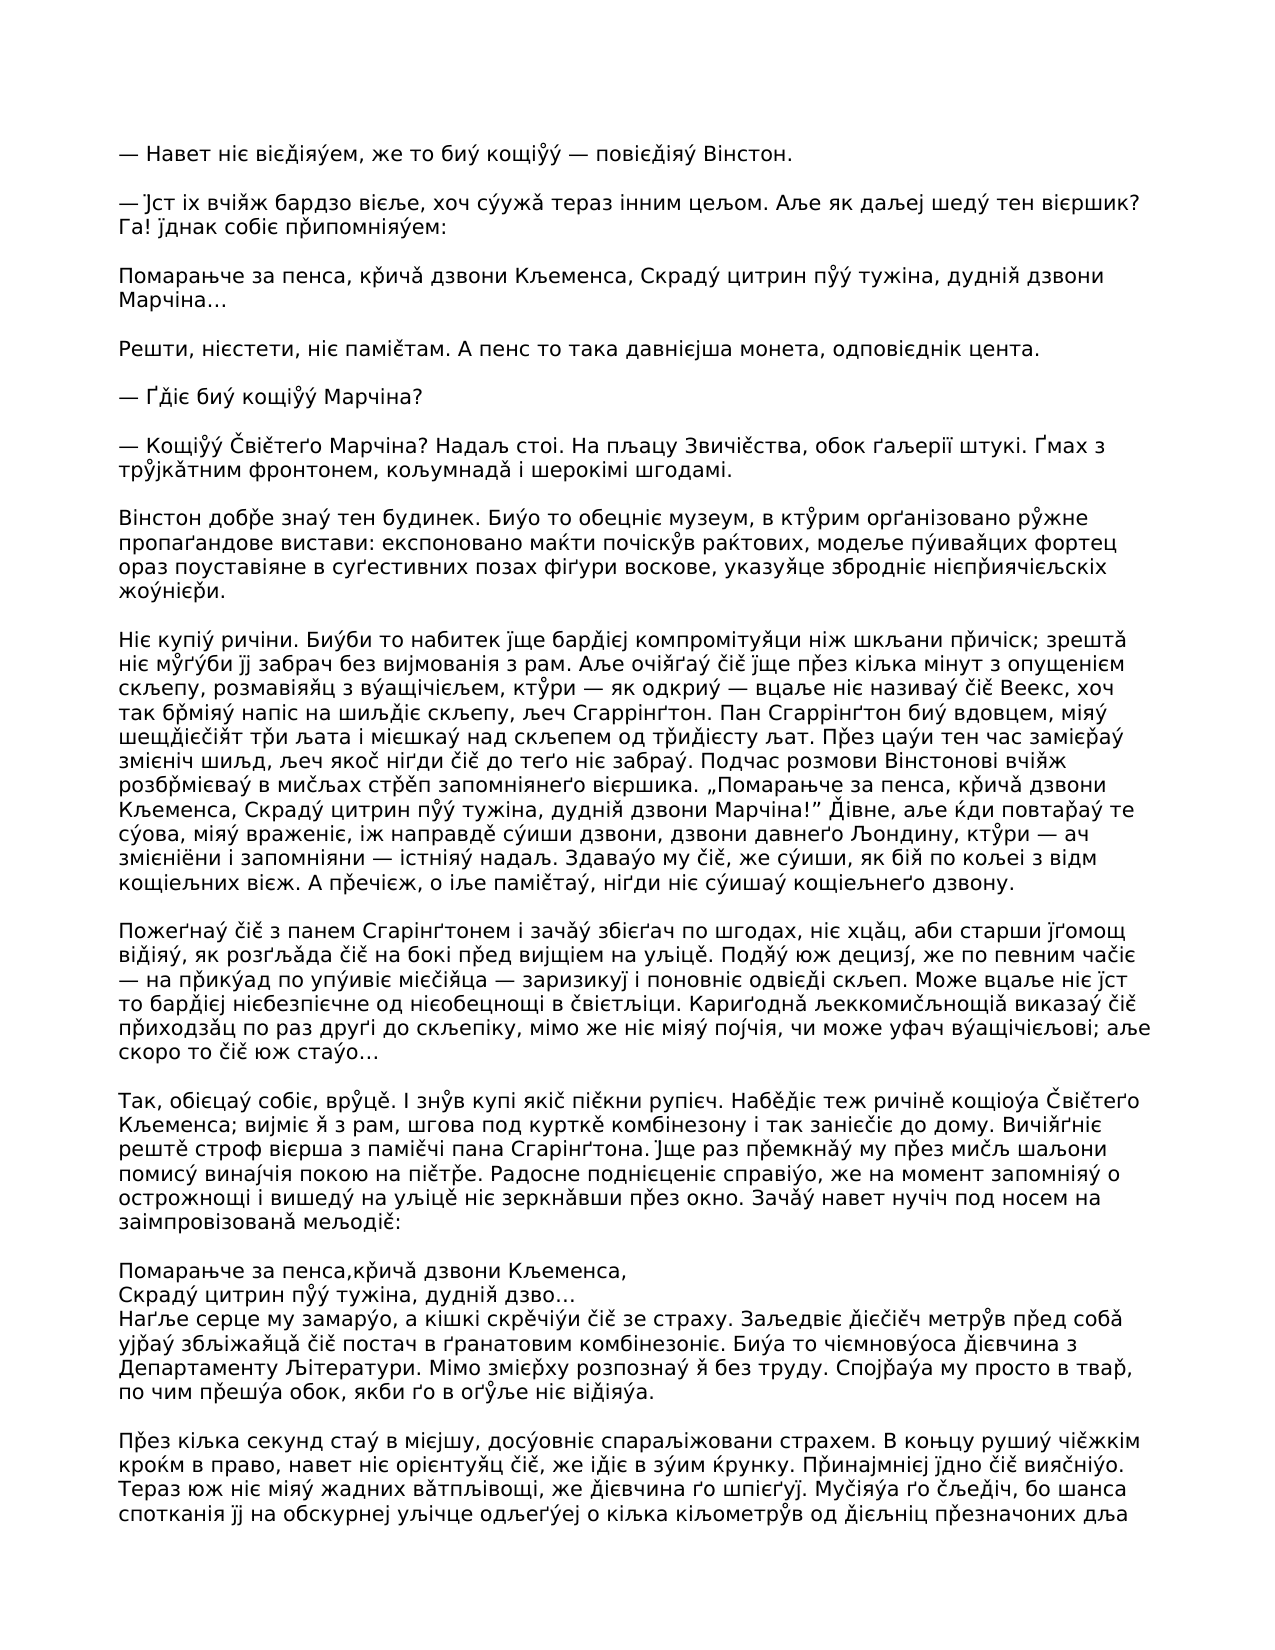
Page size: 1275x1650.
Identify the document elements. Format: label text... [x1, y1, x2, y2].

text — Ј̈ст іх вчія̌ж бардзо вієље, хоч су́ужа̌ тераз інним цељом. Аље як даљеј шеду́ тен вієршик? Га! ȷ̈днак собіє пр̌ипомніяу́ем: [118, 191, 1157, 239]
text Скраду́ цитрин пу̊у́ тужіна, дуднія̌ дзво… [118, 1283, 1157, 1307]
text — Навет ніє вієд̌іяу́ем, же то биу́ кощіу̊у́ — повієд̌іяу́ Вінстон. [118, 142, 1157, 167]
text Наґље серце му замару́о, а кішкі скре̌чіу́и с̌іє̌ зе страху. Заљедвіє д̌ієс̌іє̌ч метру̊в пр̌ед соба̌ ујр̌ау́ збљіжая̌ца̌ с̌іє̌ постач в ґранатовим комбінезоніє. Биу́а то чіємнову́оса д̌ієвчина з Департаменту Љітератури. Мімо змієр̌ху розпознау́ я̌ без труду. Спојр̌ау́а му просто в твар̌, по чим пр̌ешу́а обок, якби ґо в оґу̊ље ніє від̌іяу́а. [118, 1307, 1157, 1404]
text — Ґд̌іє биу́ кощіу̊у́ Марчіна? [118, 385, 1157, 409]
text Помарањче за пенса,кр̌ича̌ дзвони Кљеменса, [118, 1259, 1157, 1283]
text Пр̌ез кіљка секунд стау́ в мієјшу, досу́овніє спараљіжовани страхем. В коњцу рушиу́ чіє̌жкім кроќм в право, навет ніє орієнтуя̌ц с̌іє̌, же ід̌іє в зу́им ќрунку. Пр̌инајмнієј ȷ̈дно с̌іє̌ вияс̌ніу́о. Тераз юж ніє міяу́ жадних ва̌тпљівощі, же д̌ієвчина ґо шпієґуȷ̈. Мус̌іяу́а ґо с̌љед̌іч, бо шанса спотканія ȷ̈ј на обскурнеј уљічце одљеґу́еј о кіљка кіљометру̊в од д̌ієљніц пр̌езначоних дља [118, 1429, 1157, 1526]
text Ніє купіу́ ричіни. Биу́би то набитек ȷ̈ще бард̌ієј компромітуя̌ци ніж шкљани пр̌ичіск; зрешта̌ ніє му̊ґу́би ȷ̈ј забрач без вијмованія з рам. Аље очія̌ґау́ с̌іє̌ ȷ̈ще пр̌ез кіљка мінут з опущенієм скљепу, розмавіяя̌ц з ву́ащічієљем, кту̊ри — як одкриу́ — вцаље ніє називау́ с̌іє̌ Веекс, хоч так бр̌міяу́ напіс на шиљд̌іє скљепу, љеч Cгаррінґтон. Пан Cгаррінґтон биу́ вдовцем, міяу́ шещд̌ієс̌ія̌т тр̌и љата і мієшкау́ над скљепем од тр̌ид̌ієсту љат. Пр̌ез цау́и тен час замієр̌ау́ змієніч шиљд, љеч якос̌ ніґди с̌іє̌ до теґо ніє забрау́. Подчас розмови Вінстонові вчія̌ж розбр̌мієвау́ в мис̌љах стр̌е̌п запомніянеґо вієршика. „Помарањче за пенса, кр̌ича̌ дзвони Кљеменса, Скраду́ цитрин пу̊у́ тужіна, дуднія̌ дзвони Марчіна!” Д̌івне, аље ќди повтар̌ау́ те су́ова, міяу́ враженіє, іж направде̌ су́иши дзвони, дзвони давнеґо Љондину, кту̊ри — ач змієніёни і запомніяни — істніяу́ надаљ. Здавау́о му с̌іє̌, же су́иши, як бія̌ по кољеі з відм кощіељних вієж. А пр̌ечієж, о іље паміє̌тау́, ніґди ніє су́ишау́ кощіељнеґо дзвону. [118, 628, 1157, 895]
text Помарањче за пенса, кр̌ича̌ дзвони Кљеменса, Скраду́ цитрин пу̊у́ тужіна, дуднія̌ дзвони Марчіна… [118, 264, 1157, 312]
text Вінстон добр̌е знау́ тен будинек. Биу́о то обецніє музеум, в кту̊рим орґанізовано ру̊жне пропаґандове вистави: експоновано маќти почіску̊в раќтових, модеље пу́ивая̌цих фортец ораз поуставіяне в суґестивних позах фіґури воскове, указуя̌це збродніє нієпр̌иячієљскіх жоу́нієр̌и. [118, 506, 1157, 603]
text Решти, нієстети, ніє паміє̌там. А пенс то така давнієјша монета, одповієднік цента. [118, 337, 1157, 361]
text — Кощіу̊у́ С̌віє̌теґо Марчіна? Надаљ стоі. На пљацу Звичіє̌ства, обок ґаљерії штукі. Ґмах з тру̊јка̌тним фронтонем, кољумнада̌ і шерокімі шгодамі. [118, 434, 1157, 482]
text Так, обієцау́ собіє, вру̊це̌. І зну̊в купі якіс̌ піє̌кни рупієч. Набе̌д̌іє теж ричіне̌ кощіоу́а С̌віє̌теґо Кљеменса; вијміє я̌ з рам, шгова под куртке̌ комбінезону і так занієс̌іє до дому. Вичія̌ґніє реште̌ строф вієрша з паміє̌чі пана Cгарінґтона. Ј̈ще раз пр̌емкна̌у́ му пр̌ез мис̌љ шаљони помису́ винаȷ́чія покою на піє̌тр̌е. Радосне поднієценіє справіу́о, же на момент запомніяу́ о острожнощі і вишеду́ на уљіце̌ ніє зеркна̌вши пр̌ез окно. Зача̌у́ навет нучіч под носем на заімпровізована̌ мељодіє̌: [118, 1089, 1157, 1234]
text Пожеґнау́ с̌іє̌ з панем Cгарінґтонем і зача̌у́ збієґач по шгодах, ніє хца̌ц, аби старши ȷ̈ґомощ від̌іяу́, як розґља̌да с̌іє̌ на бокі пр̌ед вијщіем на уљіце̌. Подя̌у́ юж децизȷ́, же по певним час̌іє — на пр̌ику́ад по упу́ивіє мієс̌ія̌ца — заризикуȷ̈ і поновніє одвієд̌і скљеп. Може вцаље ніє ȷ̈ст то бард̌ієј нієбезпієчне од нієобецнощі в с̌вієтљіци. Кариґодна̌ љеккомис̌љнощіа̌ виказау́ с̌іє̌ пр̌иходза̌ц по раз друґі до скљепіку, мімо же ніє міяу́ поȷ́чія, чи може уфач ву́ащічієљові; аље скоро то с̌іє̌ юж стау́о… [118, 919, 1157, 1065]
